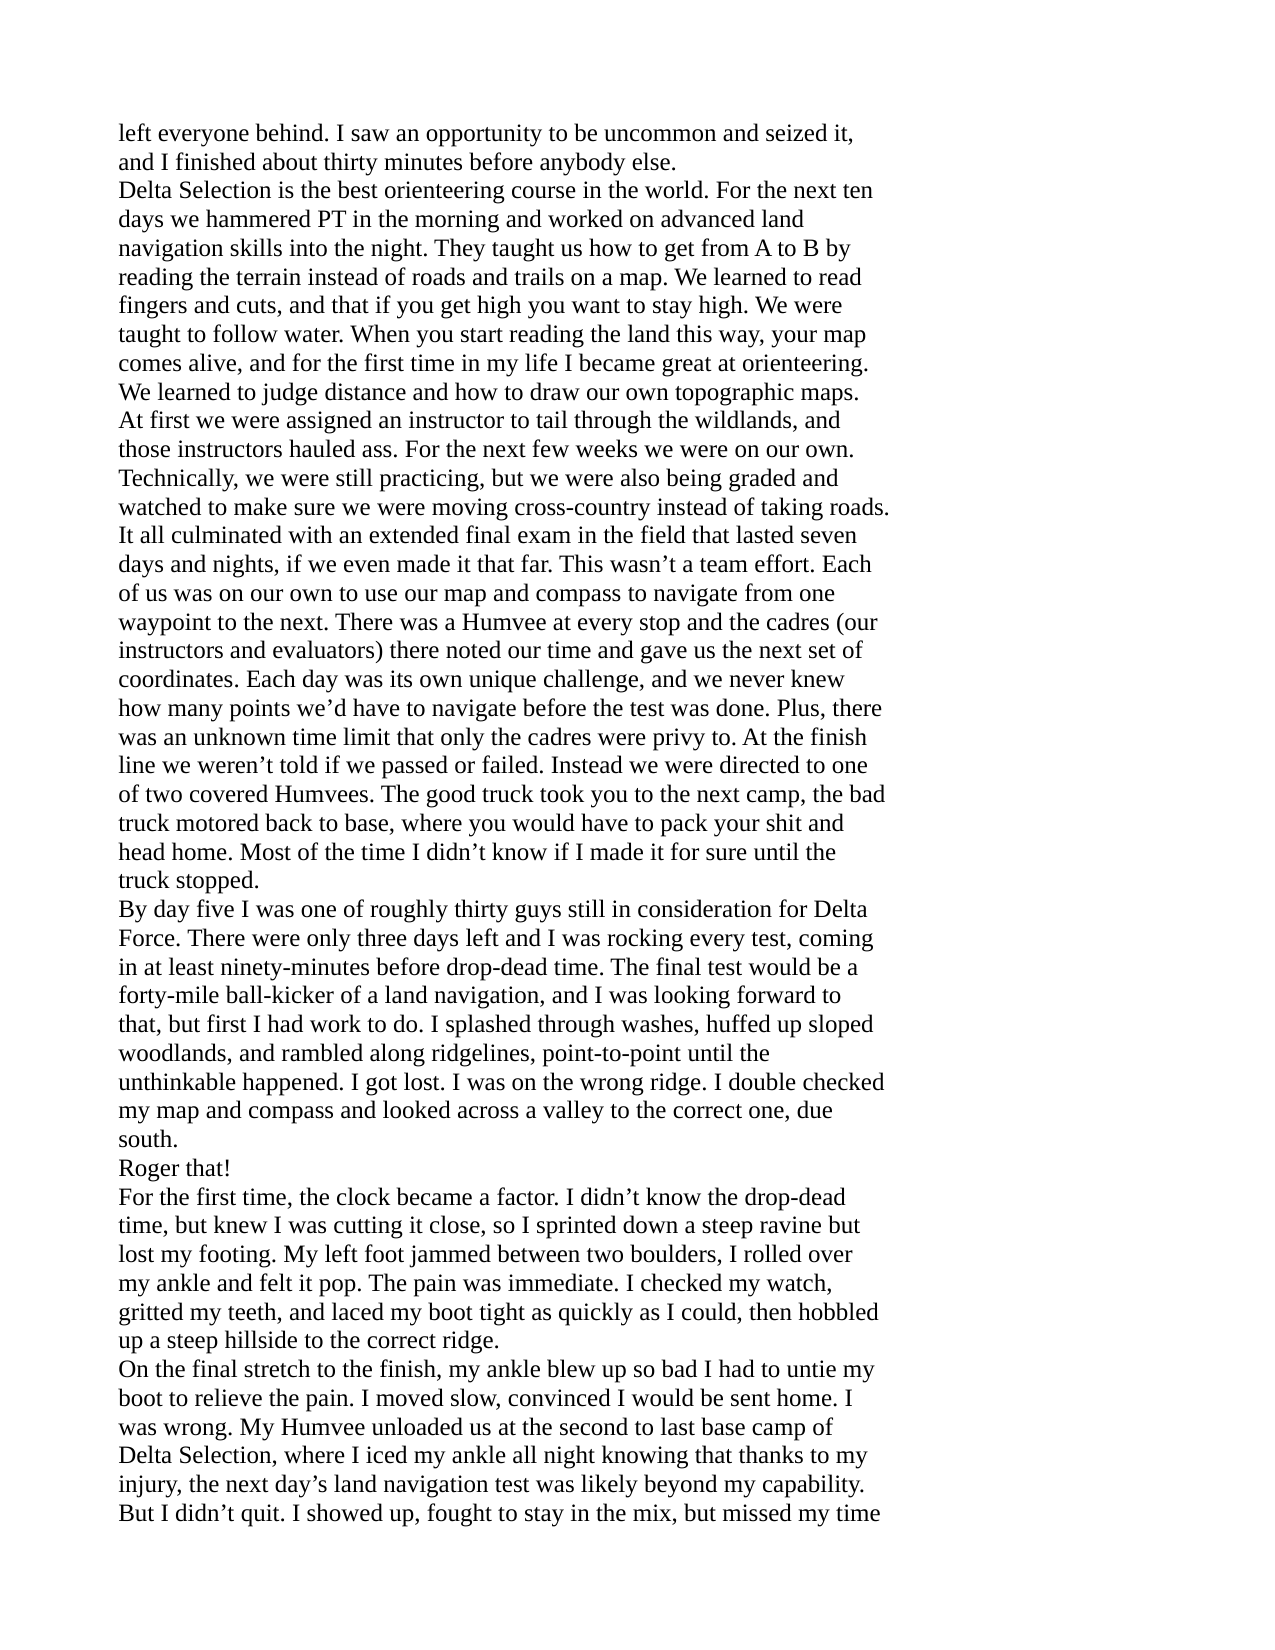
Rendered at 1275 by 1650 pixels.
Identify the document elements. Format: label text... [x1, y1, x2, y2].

text days and nights, if we even made it that far. This wasn’t a team effort. Each [118, 549, 1157, 578]
text boot to relieve the pain. I moved slow, convinced I would be sent home. I [118, 1383, 1157, 1412]
text in at least ninety-minutes before drop-dead time. The final test would be a [118, 952, 1157, 981]
text days we hammered PT in the morning and worked on advanced land [118, 204, 1157, 233]
text waypoint to the next. There was a Humvee at every stop and the cadres (our [118, 607, 1157, 636]
text lost my footing. My left foot jammed between two boulders, I rolled over [118, 1239, 1157, 1268]
text Delta Selection, where I iced my ankle all night knowing that thanks to my [118, 1441, 1157, 1469]
text woodlands, and rambled along ridgelines, point-to-point until the [118, 1038, 1157, 1067]
text navigation skills into the night. They taught us how to get from A to B by [118, 233, 1157, 262]
text unthinkable happened. I got lost. I was on the wrong ridge. I double checked [118, 1067, 1157, 1096]
text comes alive, and for the first time in my life I became great at orienteering. [118, 348, 1157, 377]
text Roger that! [118, 1153, 1157, 1182]
text that, but first I had work to do. I splashed through washes, huffed up sloped [118, 1009, 1157, 1038]
text truck motored back to base, where you would have to pack your shit and [118, 808, 1157, 837]
text Delta Selection is the best orienteering course in the world. For the next ten [118, 176, 1157, 204]
text south. [118, 1124, 1157, 1153]
text But I didn’t quit. I showed up, fought to stay in the mix, but missed my time [118, 1498, 1157, 1527]
text head home. Most of the time I didn’t know if I made it for sure until the [118, 837, 1157, 866]
text injury, the next day’s land navigation test was likely beyond my capability. [118, 1469, 1157, 1498]
text truck stopped. [118, 866, 1157, 894]
text of us was on our own to use our map and compass to navigate from one [118, 578, 1157, 607]
text coordinates. Each day was its own unique challenge, and we never knew [118, 664, 1157, 693]
text up a steep hillside to the correct ridge. [118, 1326, 1157, 1354]
text Technically, we were still practicing, but we were also being graded and [118, 463, 1157, 492]
text instructors and evaluators) there noted our time and gave us the next set of [118, 636, 1157, 664]
text fingers and cuts, and that if you get high you want to stay high. We were [118, 291, 1157, 319]
text reading the terrain instead of roads and trails on a map. We learned to read [118, 262, 1157, 291]
text For the first time, the clock became a factor. I didn’t know the drop-dead [118, 1182, 1157, 1211]
text time, but knew I was cutting it close, so I sprinted down a steep ravine but [118, 1211, 1157, 1239]
text of two covered Humvees. The good truck took you to the next camp, the bad [118, 779, 1157, 808]
text was wrong. My Humvee unloaded us at the second to last base camp of [118, 1412, 1157, 1441]
text and I finished about thirty minutes before anybody else. [118, 147, 1157, 176]
text forty-mile ball-kicker of a land navigation, and I was looking forward to [118, 981, 1157, 1009]
text Force. There were only three days left and I was rocking every test, coming [118, 923, 1157, 952]
text how many points we’d have to navigate before the test was done. Plus, there [118, 693, 1157, 722]
text line we weren’t told if we passed or failed. Instead we were directed to one [118, 751, 1157, 779]
text gritted my teeth, and laced my boot tight as quickly as I could, then hobbled [118, 1297, 1157, 1326]
text watched to make sure we were moving cross-country instead of taking roads. [118, 492, 1157, 521]
text On the final stretch to the finish, my ankle blew up so bad I had to untie my [118, 1354, 1157, 1383]
text left everyone behind. I saw an opportunity to be uncommon and seized it, [118, 118, 1157, 147]
text It all culminated with an extended final exam in the field that lasted seven [118, 521, 1157, 549]
text those instructors hauled ass. For the next few weeks we were on our own. [118, 434, 1157, 463]
text At first we were assigned an instructor to tail through the wildlands, and [118, 406, 1157, 434]
text We learned to judge distance and how to draw our own topographic maps. [118, 377, 1157, 406]
text taught to follow water. When you start reading the land this way, your map [118, 319, 1157, 348]
text my map and compass and looked across a valley to the correct one, due [118, 1096, 1157, 1124]
text was an unknown time limit that only the cadres were privy to. At the finish [118, 722, 1157, 751]
text By day five I was one of roughly thirty guys still in consideration for Delta [118, 894, 1157, 923]
text my ankle and felt it pop. The pain was immediate. I checked my watch, [118, 1268, 1157, 1297]
